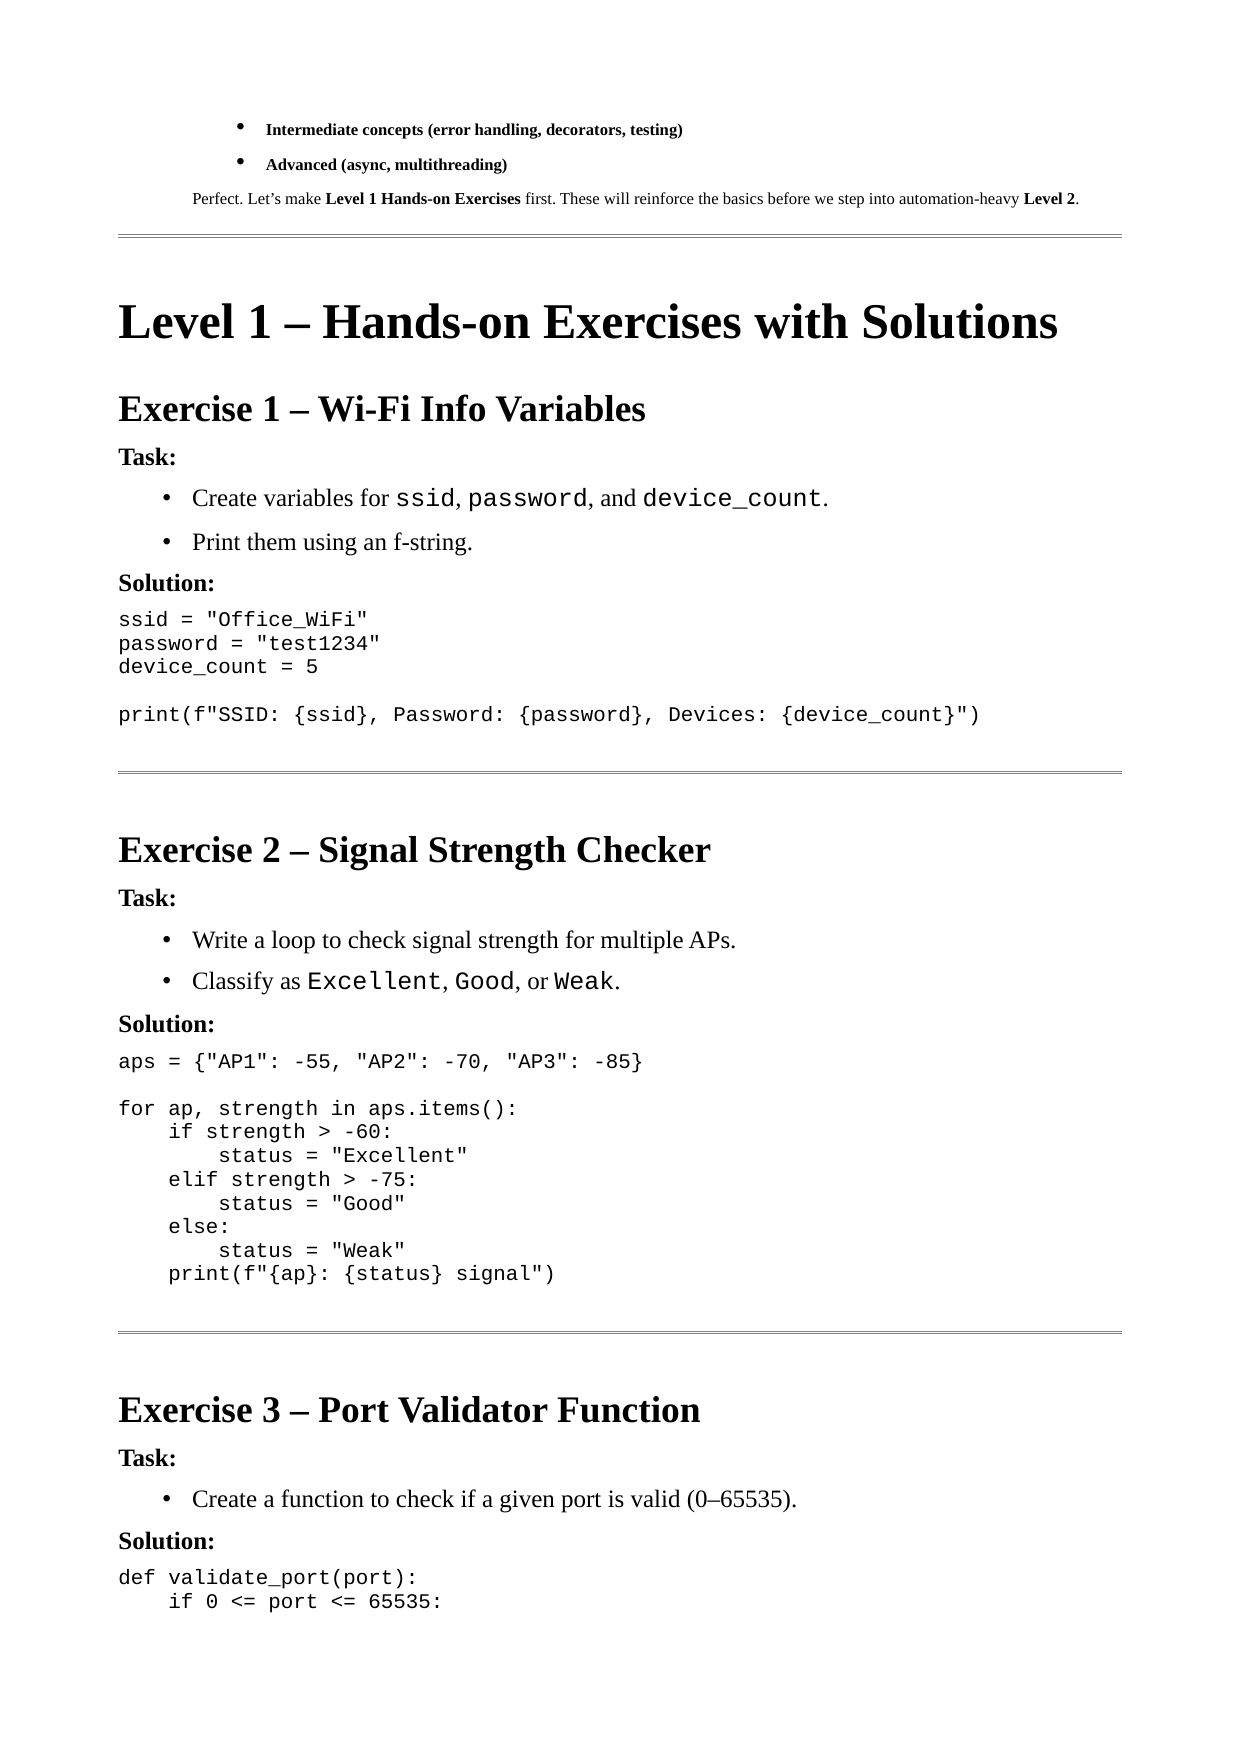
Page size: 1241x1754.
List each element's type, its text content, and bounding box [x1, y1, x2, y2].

text Task: [118, 1443, 1122, 1472]
text print(f"{ap}: {status} signal") [118, 1263, 1122, 1287]
text if strength > -60: [118, 1122, 1122, 1145]
subtitle Level 1 – Hands-on Exercises with Solutions [118, 291, 1122, 349]
text Solution: [118, 1526, 1122, 1554]
text status = "Weak" [118, 1240, 1122, 1263]
text Perfect. Let’s make Level 1 Hands-on Exercises first. These will reinforce the basics before we step into automation-heavy Level 2. [192, 188, 1122, 208]
subtitle Exercise 1 – Wi-Fi Info Variables [118, 386, 1122, 429]
text device_count = 5 [118, 656, 1122, 680]
list Advanced (async, multithreading) [236, 153, 1122, 176]
text status = "Excellent" [118, 1145, 1122, 1169]
subtitle Exercise 2 – Signal Strength Checker [118, 828, 1122, 871]
text elif strength > -75: [118, 1169, 1122, 1192]
text password = "test1234" [118, 633, 1122, 656]
text aps = {"AP1": -55, "AP2": -70, "AP3": -85} [118, 1051, 1122, 1074]
text def validate_port(port): [118, 1567, 1122, 1591]
text Solution: [118, 1009, 1122, 1038]
text for ap, strength in aps.items(): [118, 1098, 1122, 1122]
list Create variables for ssid, password, and device_count. [162, 483, 1122, 514]
text Task: [118, 442, 1122, 471]
text else: [118, 1216, 1122, 1240]
list Print them using an f-string. [162, 527, 1122, 555]
list Write a loop to check signal strength for multiple APs. [162, 925, 1122, 953]
text status = "Good" [118, 1192, 1122, 1216]
text print(f"SSID: {ssid}, Password: {password}, Devices: {device_count}") [118, 704, 1122, 727]
list Intermediate concepts (error handling, decorators, testing) [236, 118, 1122, 141]
list Create a function to check if a given port is valid (0–65535). [162, 1484, 1122, 1513]
subtitle Exercise 3 – Port Validator Function [118, 1388, 1122, 1431]
text if 0 <= port <= 65535: [118, 1591, 1122, 1614]
list Classify as Excellent, Good, or Weak. [162, 966, 1122, 997]
text ssid = "Office_WiFi" [118, 609, 1122, 633]
text Task: [118, 883, 1122, 912]
text Solution: [118, 568, 1122, 597]
